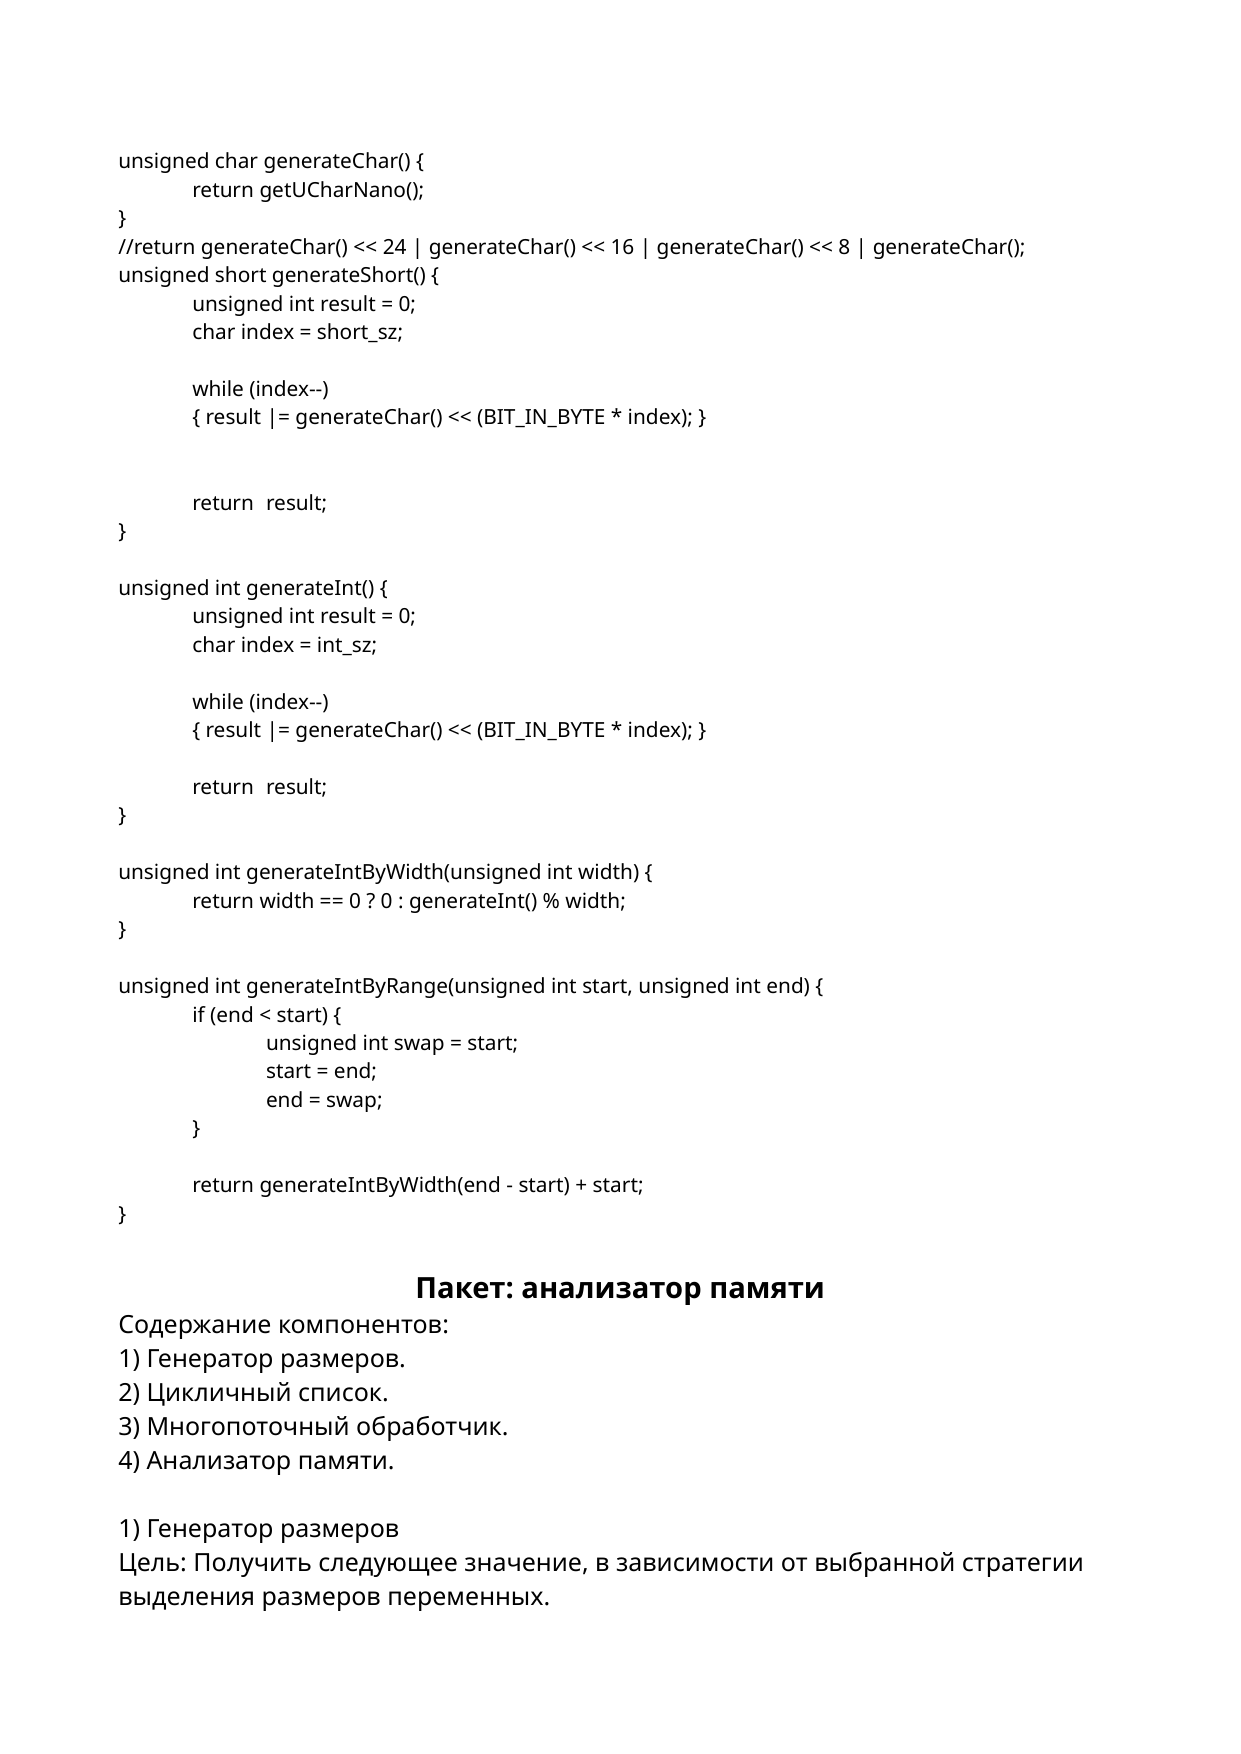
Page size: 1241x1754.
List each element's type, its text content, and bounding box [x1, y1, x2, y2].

text return getUCharNano(); [118, 175, 1122, 203]
text char index = int_sz; [118, 630, 1122, 658]
text { result |= generateChar() << (BIT_IN_BYTE * index); } [118, 402, 1122, 431]
text end = swap; [118, 1085, 1122, 1113]
text return generateIntByWidth(end - start) + start; [118, 1170, 1122, 1199]
text 1) Генератор размеров [118, 1511, 1122, 1545]
text } [118, 1199, 1122, 1227]
text return width == 0 ? 0 : generateInt() % width; [118, 886, 1122, 914]
text } [118, 203, 1122, 232]
text unsigned int generateInt() { [118, 573, 1122, 602]
text Пакет: анализатор памяти [118, 1267, 1122, 1307]
text Цель: Получить следующее значение, в зависимости от выбранной стратегии выделения размеров переменных. [118, 1545, 1122, 1613]
text char index = short_sz; [118, 317, 1122, 346]
text unsigned char generateChar() { [118, 147, 1122, 175]
text unsigned int generateIntByRange(unsigned int start, unsigned int end) { [118, 971, 1122, 1000]
text 1) Генератор размеров. [118, 1341, 1122, 1375]
text unsigned int result = 0; [118, 602, 1122, 630]
text while (index--) [118, 687, 1122, 715]
text } [118, 516, 1122, 545]
text while (index--) [118, 374, 1122, 402]
text } [118, 914, 1122, 943]
text unsigned short generateShort() { [118, 260, 1122, 289]
text unsigned int swap = start; [118, 1028, 1122, 1057]
text if (end < start) { [118, 1000, 1122, 1028]
text unsigned int result = 0; [118, 289, 1122, 317]
text } [118, 801, 1122, 829]
text Содержание компонентов: [118, 1307, 1122, 1341]
text return result; [118, 772, 1122, 801]
text 3) Многопоточный обработчик. [118, 1409, 1122, 1443]
text unsigned int generateIntByWidth(unsigned int width) { [118, 857, 1122, 886]
text } [118, 1113, 1122, 1142]
text 2) Цикличный список. [118, 1375, 1122, 1409]
text start = end; [118, 1057, 1122, 1085]
text 4) Анализатор памяти. [118, 1443, 1122, 1477]
text return result; [118, 488, 1122, 516]
text //return generateChar() << 24 | generateChar() << 16 | generateChar() << 8 | generateChar(); [118, 232, 1122, 260]
text { result |= generateChar() << (BIT_IN_BYTE * index); } [118, 715, 1122, 744]
